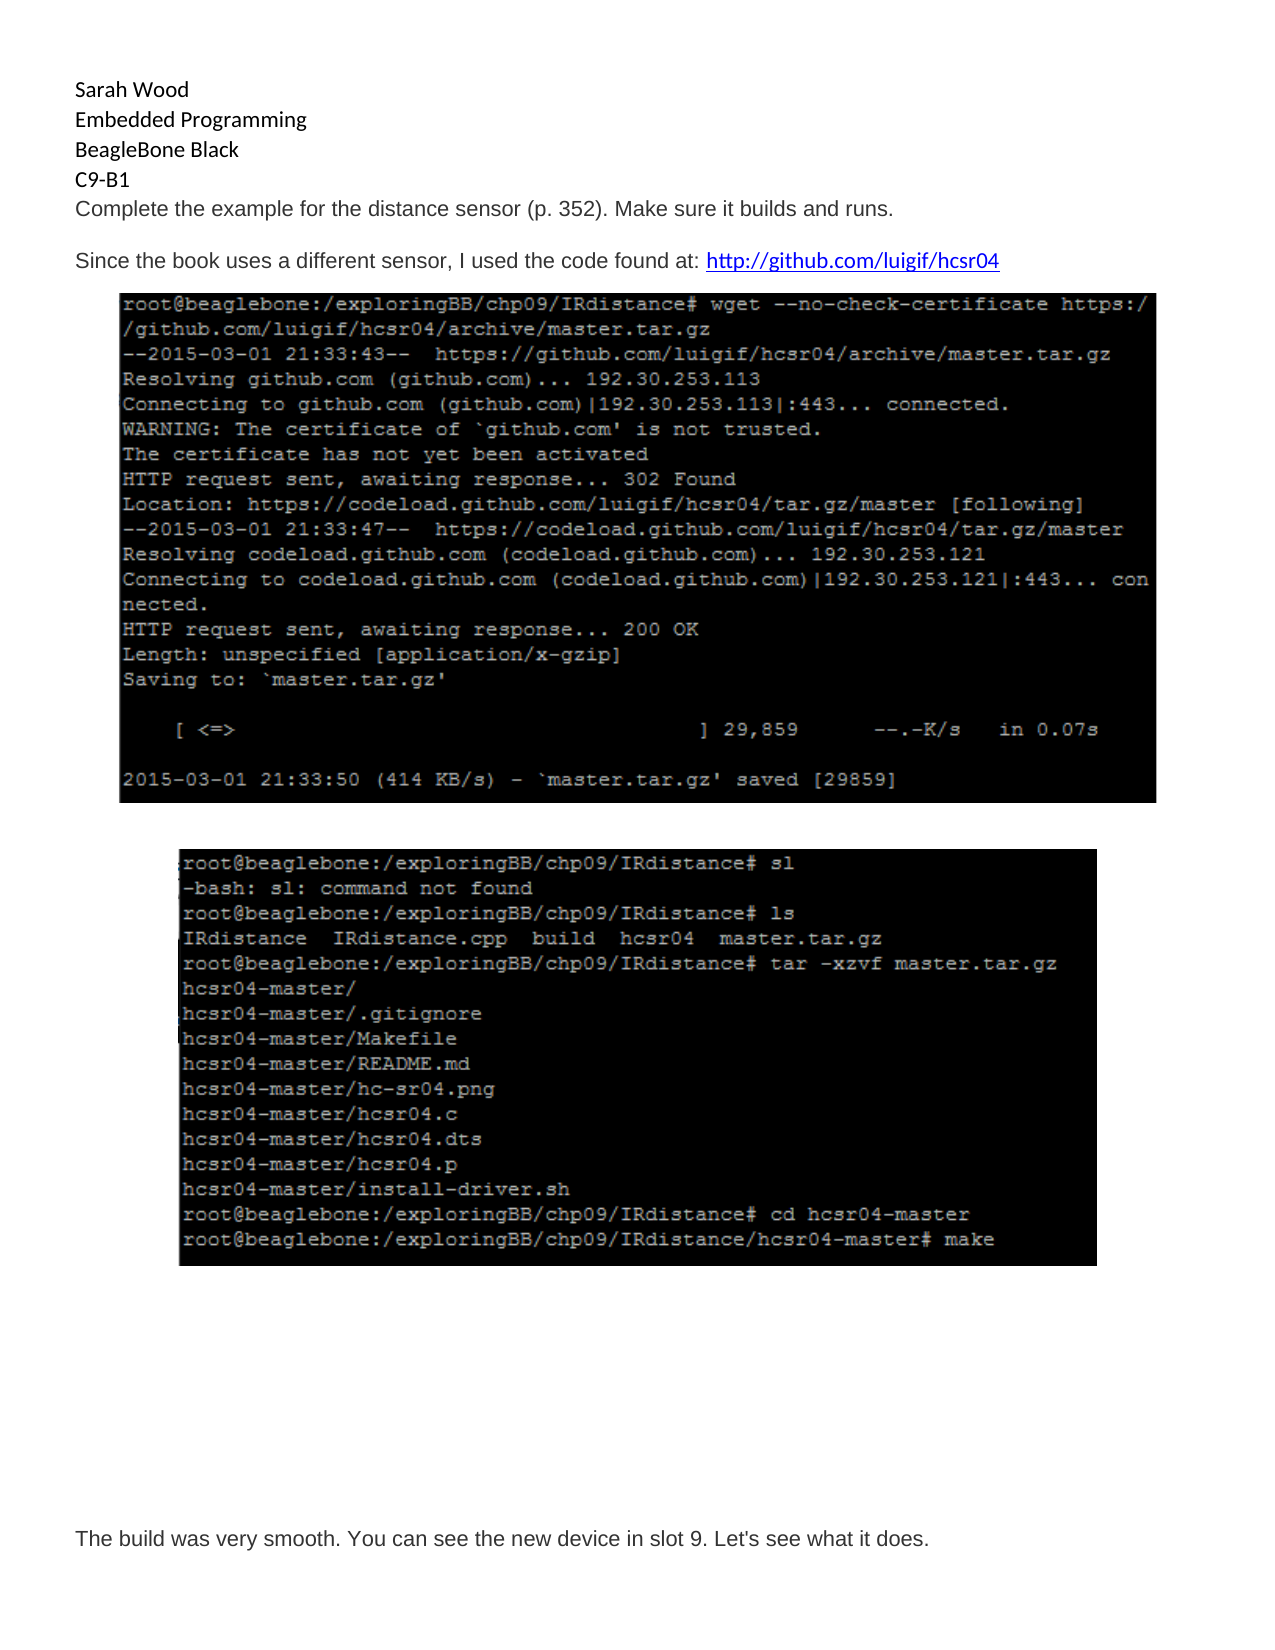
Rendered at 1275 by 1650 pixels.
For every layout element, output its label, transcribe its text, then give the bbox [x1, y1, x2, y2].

text C9-B1 [75, 166, 1200, 194]
text Embedded Programming [75, 105, 1200, 133]
text Since the book uses a different sensor, I used the code found at: http://github.com/luigif/hcsr04 [75, 242, 1200, 274]
picture [178, 849, 1097, 1266]
text Complete the example for the distance sensor (p. 352). Make sure it builds and runs. [75, 196, 1200, 221]
picture [118, 293, 1157, 803]
text BeagleBone Black [75, 135, 1200, 163]
text The build was very smooth. You can see the new device in slot 9. Let's see what it does. [75, 1518, 1200, 1551]
text Sarah Wood [75, 75, 1200, 103]
